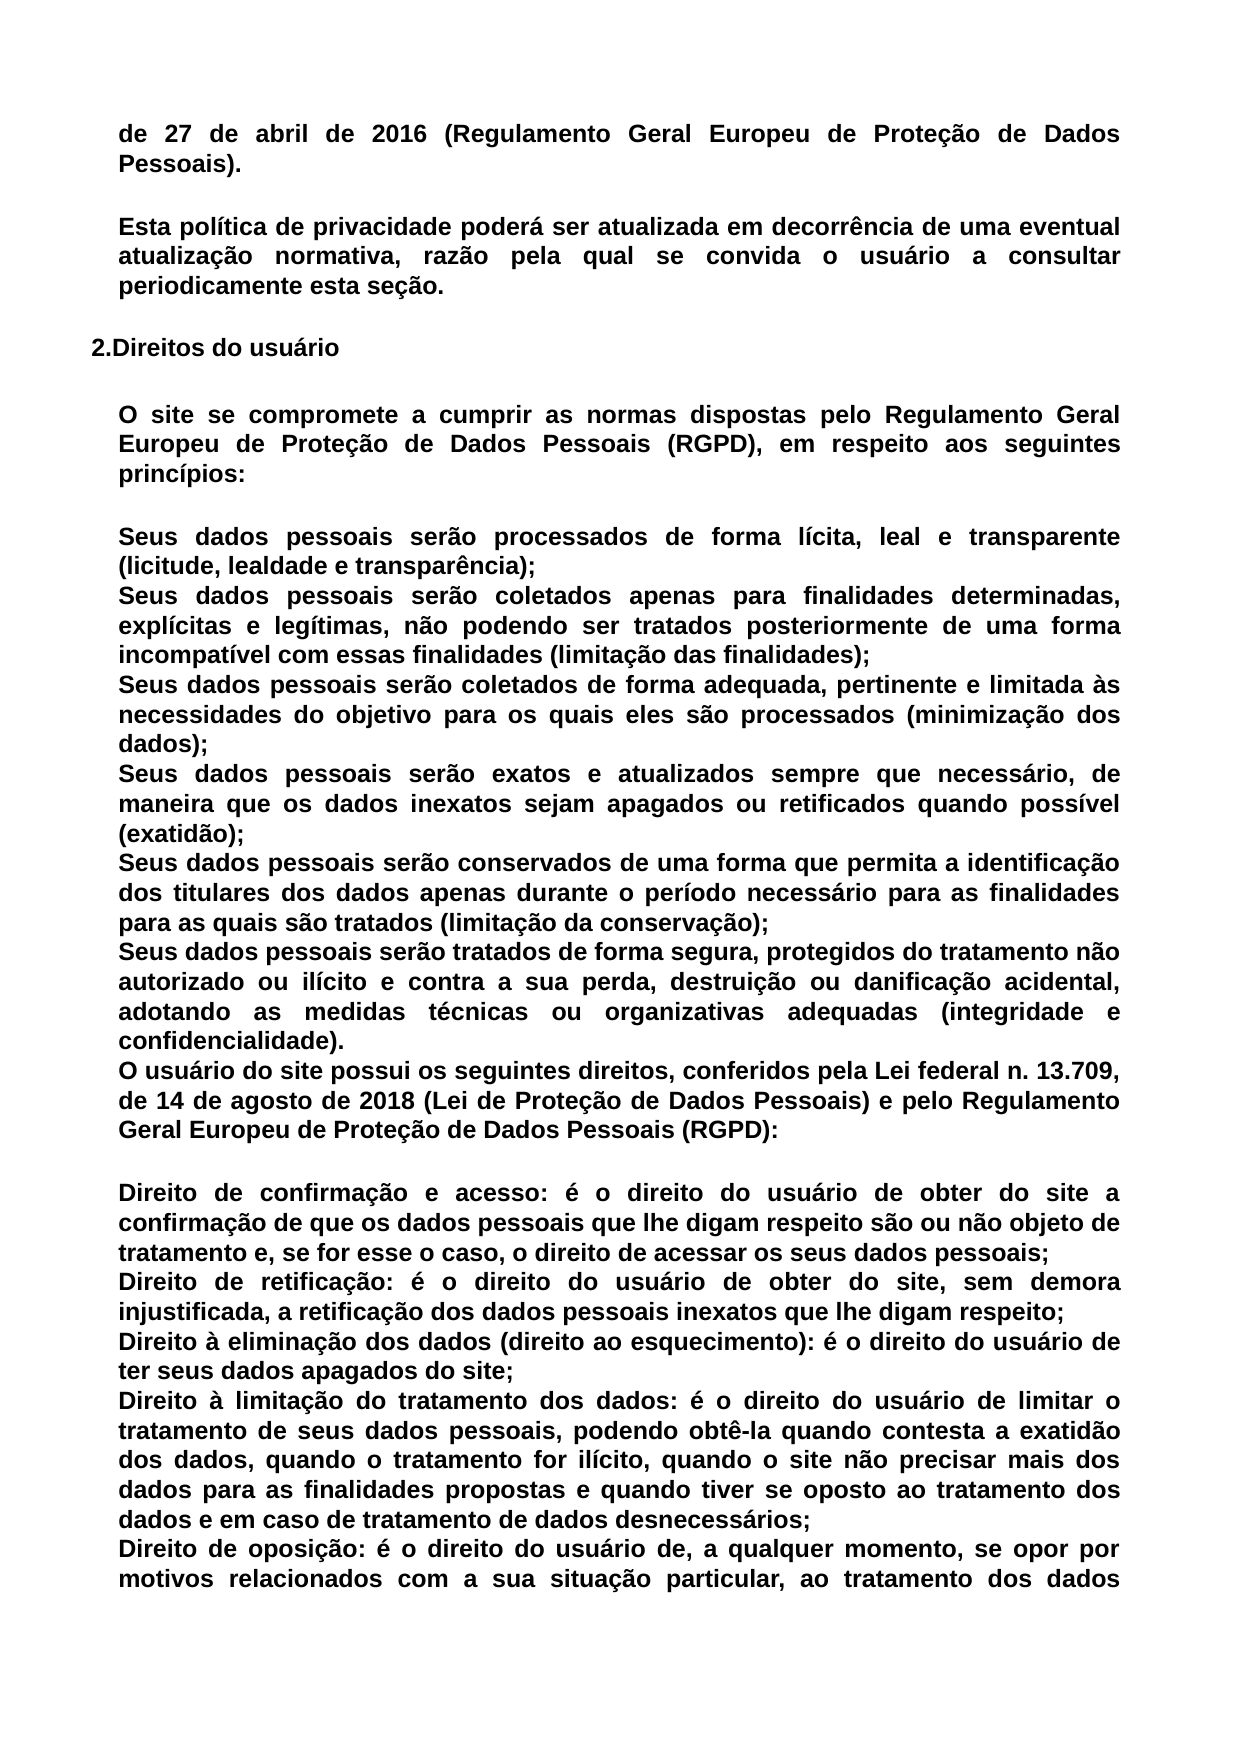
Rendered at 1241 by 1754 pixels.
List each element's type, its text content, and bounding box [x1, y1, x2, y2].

list Direito de retificação: é o direito do usuário de obter do site, sem demora injustificada, a retificação dos dados pessoais inexatos que lhe digam respeito; [118, 1266, 1122, 1326]
list Direito de oposição: é o direito do usuário de, a qualquer momento, se opor por motivos relacionados com a sua situação particular, ao tratamento dos dados [118, 1533, 1122, 1593]
list Direito à eliminação dos dados (direito ao esquecimento): é o direito do usuário de ter seus dados apagados do site; [118, 1326, 1122, 1385]
list O usuário do site possui os seguintes direitos, conferidos pela Lei federal n. 13.709, de 14 de agosto de 2018 (Lei de Proteção de Dados Pessoais) e pelo Regulamento Geral Europeu de Proteção de Dados Pessoais (RGPD): [118, 1055, 1122, 1144]
list O site se compromete a cumprir as normas dispostas pelo Regulamento Geral Europeu de Proteção de Dados Pessoais (RGPD), em respeito aos seguintes princípios: [118, 399, 1122, 488]
list Direito à limitação do tratamento dos dados: é o direito do usuário de limitar o tratamento de seus dados pessoais, podendo obtê-la quando contesta a exatidão dos dados, quando o tratamento for ilícito, quando o site não precisar mais dos dados para as finalidades propostas e quando tiver se oposto ao tratamento dos dados e em caso de tratamento de dados desnecessários; [118, 1385, 1122, 1533]
list Seus dados pessoais serão processados de forma lícita, leal e transparente (licitude, lealdade e transparência); [118, 521, 1122, 580]
list Seus dados pessoais serão tratados de forma segura, protegidos do tratamento não autorizado ou ilícito e contra a sua perda, destruição ou danificação acidental, adotando as medidas técnicas ou organizativas adequadas (integridade e confidencialidade). [118, 936, 1122, 1055]
list Direito de confirmação e acesso: é o direito do usuário de obter do site a confirmação de que os dados pessoais que lhe digam respeito são ou não objeto de tratamento e, se for esse o caso, o direito de acessar os seus dados pessoais; [118, 1177, 1122, 1266]
list Esta política de privacidade poderá ser atualizada em decorrência de uma eventual atualização normativa, razão pela qual se convida o usuário a consultar periodicamente esta seção. [118, 211, 1122, 299]
list Direitos do usuário [91, 333, 1122, 361]
list Seus dados pessoais serão conservados de uma forma que permita a identificação dos titulares dos dados apenas durante o período necessário para as finalidades para as quais são tratados (limitação da conservação); [118, 847, 1122, 936]
list Seus dados pessoais serão exatos e atualizados sempre que necessário, de maneira que os dados inexatos sejam apagados ou retificados quando possível (exatidão); [118, 758, 1122, 847]
list Seus dados pessoais serão coletados apenas para finalidades determinadas, explícitas e legítimas, não podendo ser tratados posteriormente de uma forma incompatível com essas finalidades (limitação das finalidades); [118, 580, 1122, 669]
list Seus dados pessoais serão coletados de forma adequada, pertinente e limitada às necessidades do objetivo para os quais eles são processados (minimização dos dados); [118, 669, 1122, 758]
list de 27 de abril de 2016 (Regulamento Geral Europeu de Proteção de Dados Pessoais). [118, 118, 1122, 177]
